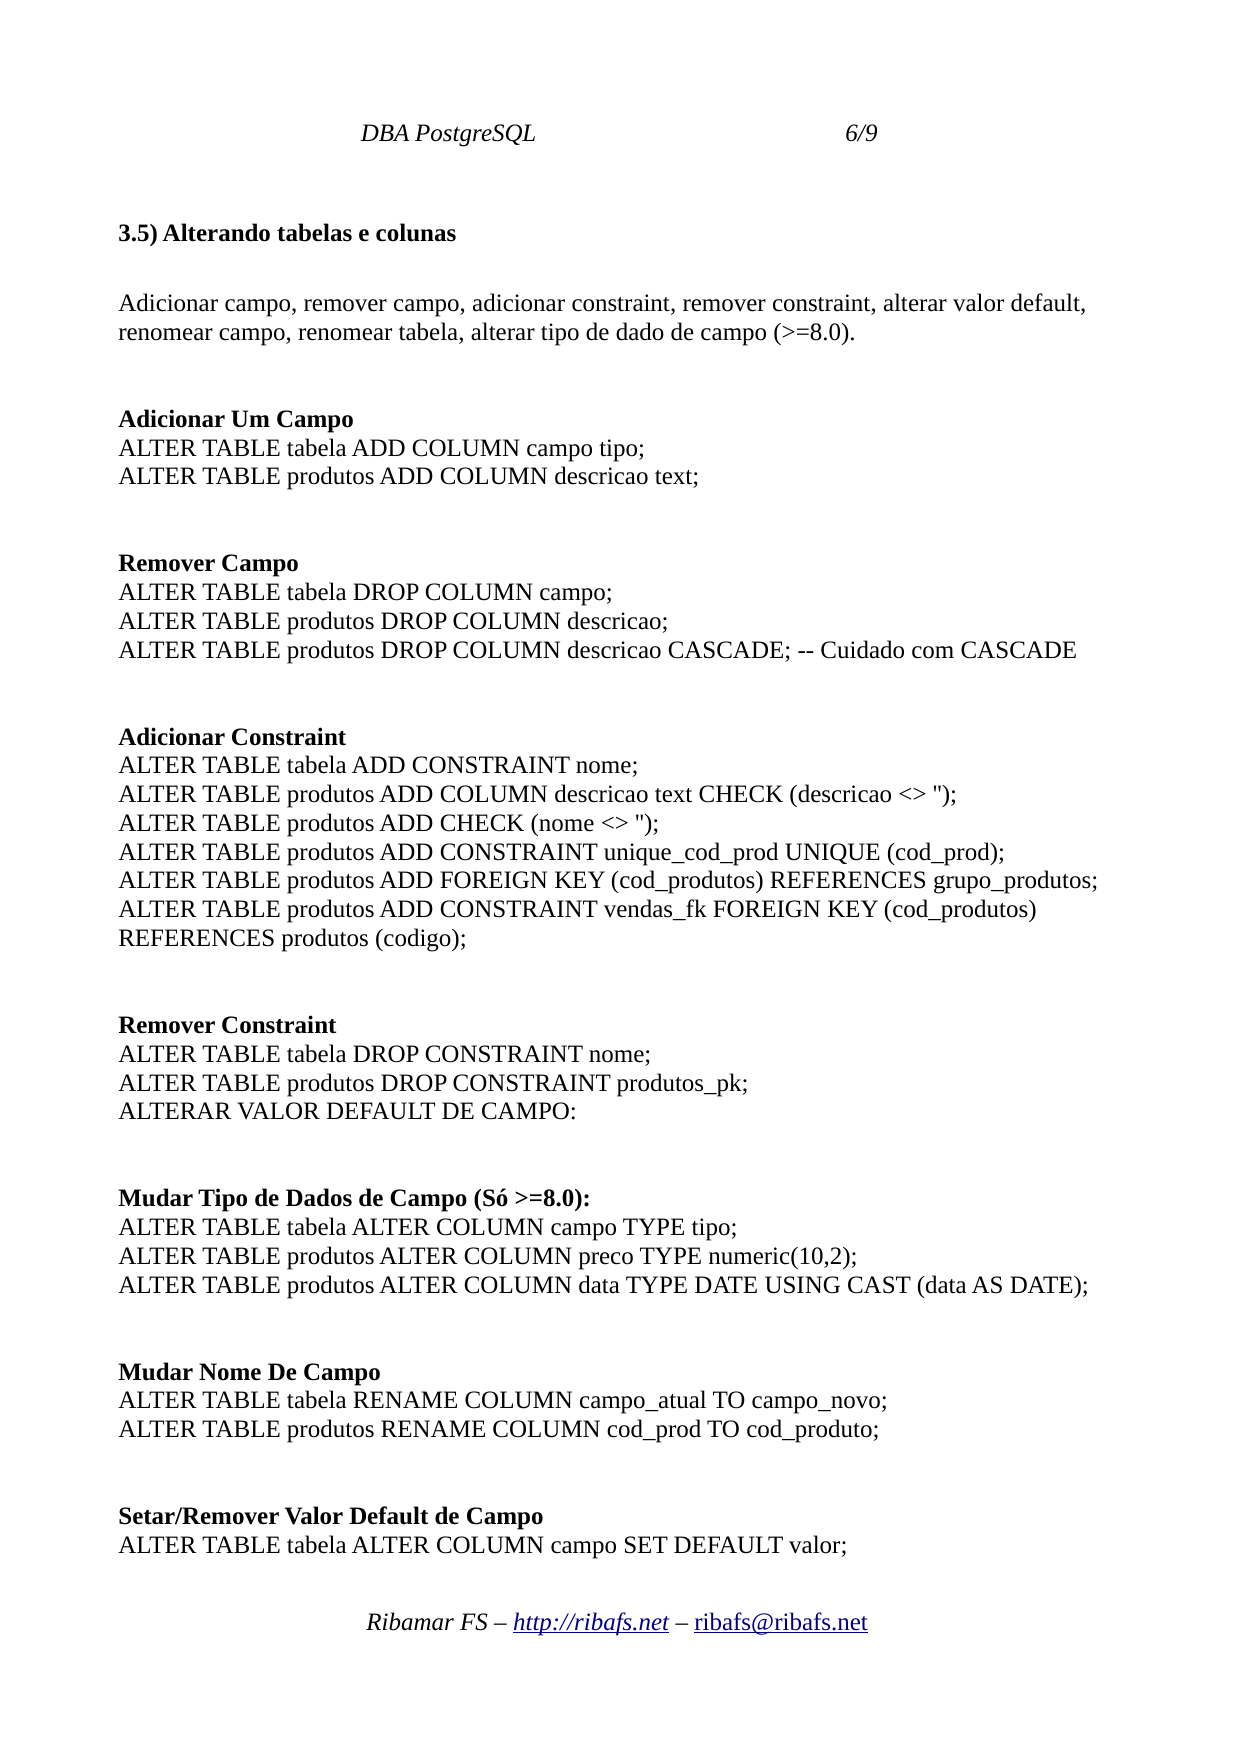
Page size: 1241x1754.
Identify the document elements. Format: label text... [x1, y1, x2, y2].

text Mudar Tipo de Dados de Campo (Só >=8.0): ALTER TABLE tabela ALTER COLUMN campo TYPE tipo; ALTER TABLE produtos ALTER COLUMN preco TYPE numeric(10,2); ALTER TABLE produtos ALTER COLUMN data TYPE DATE USING CAST (data AS DATE); [118, 1183, 1122, 1298]
text Setar/Remover Valor Default de Campo ALTER TABLE tabela ALTER COLUMN campo SET DEFAULT valor; [118, 1501, 1122, 1559]
text Adicionar Constraint ALTER TABLE tabela ADD CONSTRAINT nome; ALTER TABLE produtos ADD COLUMN descricao text CHECK (descricao <> ''); ALTER TABLE produtos ADD CHECK (nome <> ''); ALTER TABLE produtos ADD CONSTRAINT unique_cod_prod UNIQUE (cod_prod); ALTER TABLE produtos ADD FOREIGN KEY (cod_produtos) REFERENCES grupo_produtos; ALTER TABLE produtos ADD CONSTRAINT vendas_fk FOREIGN KEY (cod_produtos) REFERENCES produtos (codigo); [118, 722, 1122, 952]
text Adicionar Um Campo ALTER TABLE tabela ADD COLUMN campo tipo; ALTER TABLE produtos ADD COLUMN descricao text; [118, 404, 1122, 490]
text Remover Constraint ALTER TABLE tabela DROP CONSTRAINT nome; ALTER TABLE produtos DROP CONSTRAINT produtos_pk; ALTERAR VALOR DEFAULT DE CAMPO: [118, 1010, 1122, 1125]
text Remover Campo ALTER TABLE tabela DROP COLUMN campo; ALTER TABLE produtos DROP COLUMN descricao; ALTER TABLE produtos DROP COLUMN descricao CASCADE; -- Cuidado com CASCADE [118, 548, 1122, 663]
text Mudar Nome De Campo ALTER TABLE tabela RENAME COLUMN campo_atual TO campo_novo; ALTER TABLE produtos RENAME COLUMN cod_prod TO cod_produto; [118, 1357, 1122, 1443]
text 3.5) Alterando tabelas e colunas [118, 218, 1122, 246]
text Adicionar campo, remover campo, adicionar constraint, remover constraint, alterar valor default, renomear campo, renomear tabela, alterar tipo de dado de campo (>=8.0). [118, 288, 1122, 346]
